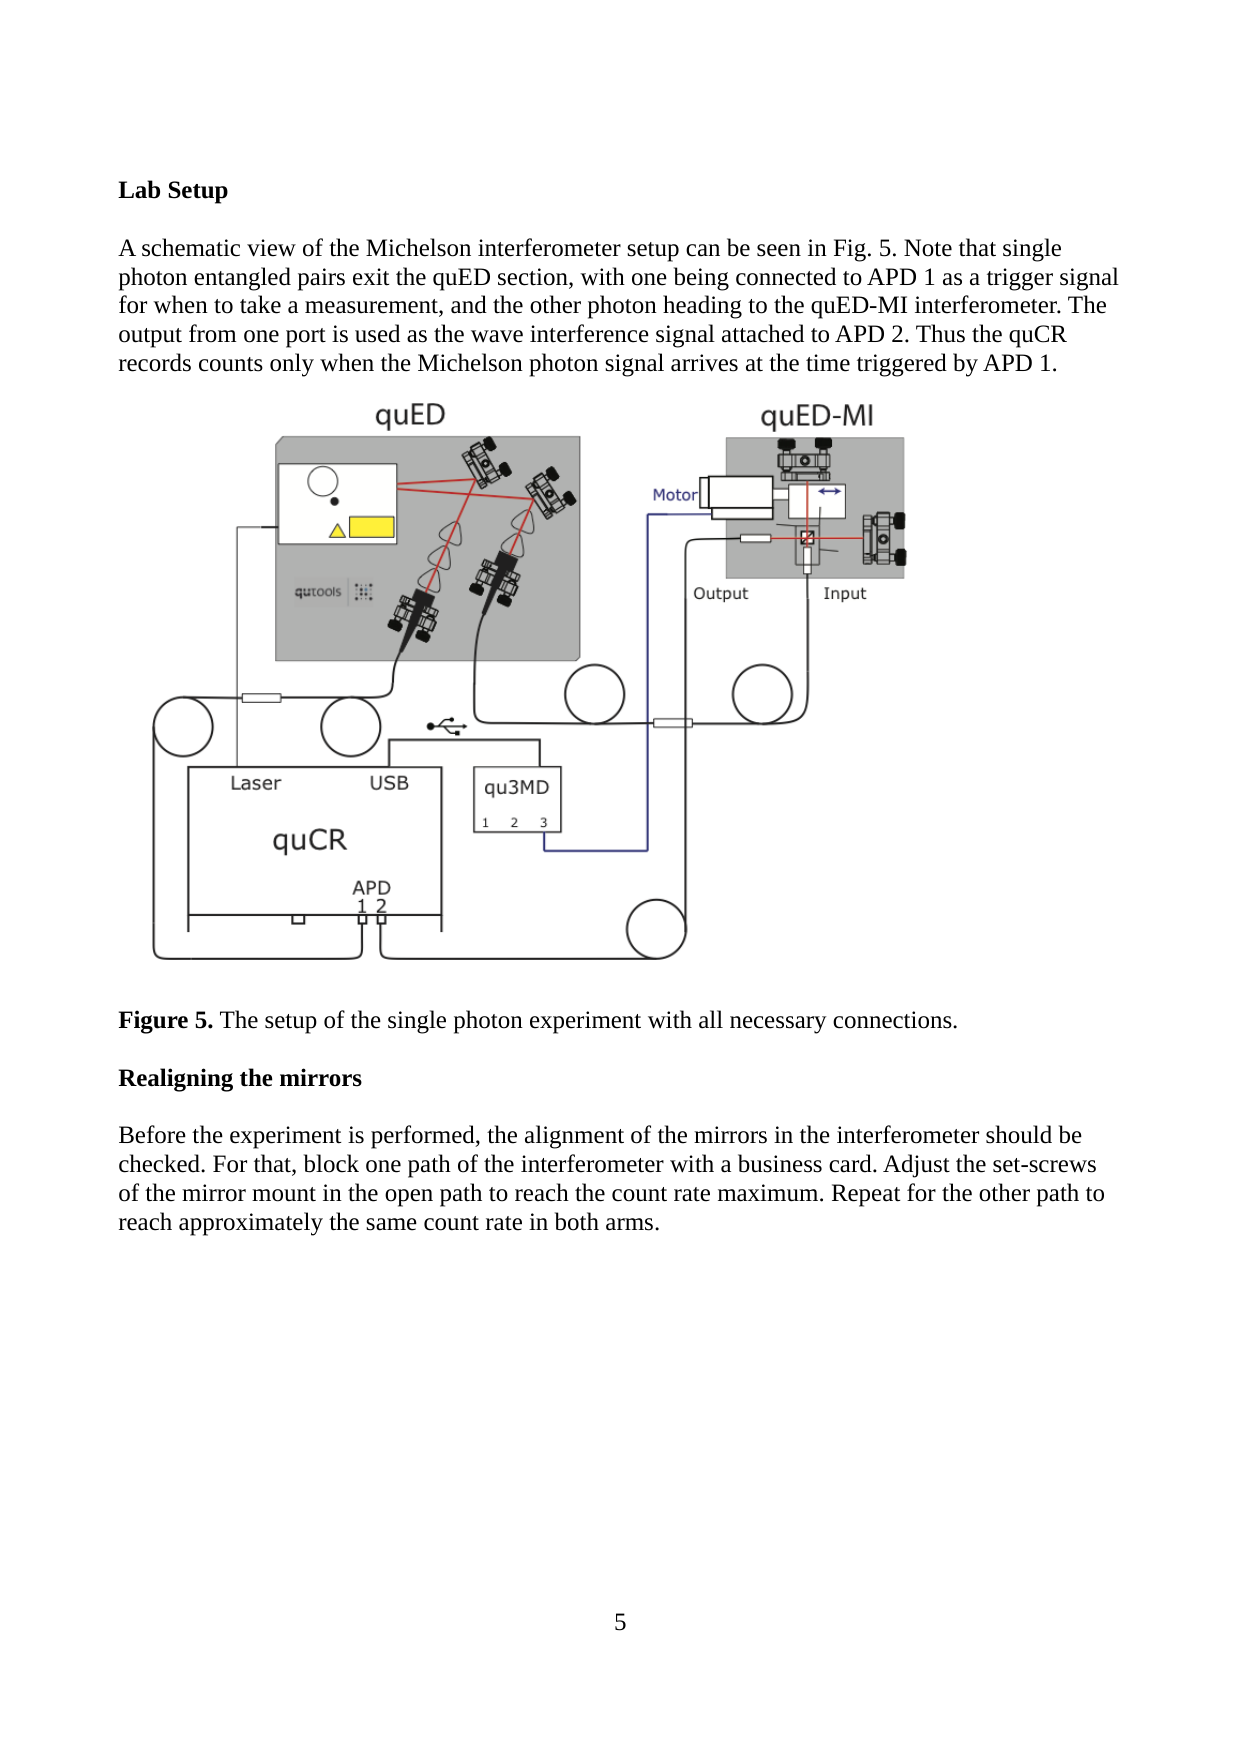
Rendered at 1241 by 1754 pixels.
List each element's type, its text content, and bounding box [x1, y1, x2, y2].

picture [121, 387, 997, 1006]
text Realigning the mirrors [118, 1063, 1122, 1092]
text Figure 5. The setup of the single photon experiment with all necessary connections. [118, 377, 1122, 1034]
text A schematic view of the Michelson interferometer setup can be seen in Fig. 5. Note that single photon entangled pairs exit the quED section, with one being connected to APD 1 as a trigger signal for when to take a measurement, and the other photon heading to the quED-MI interferometer. The output from one port is used as the wave interference signal attached to APD 2. Thus the quCR records counts only when the Michelson photon signal arrives at the time triggered by APD 1. [118, 233, 1122, 377]
text Before the experiment is performed, the alignment of the mirrors in the interferometer should be checked. For that, block one path of the interferometer with a business card. Adjust the set-screws of the mirror mount in the open path to reach the count rate maximum. Repeat for the other path to reach approximately the same count rate in both arms. [118, 1120, 1122, 1235]
text Lab Setup [118, 176, 1122, 204]
